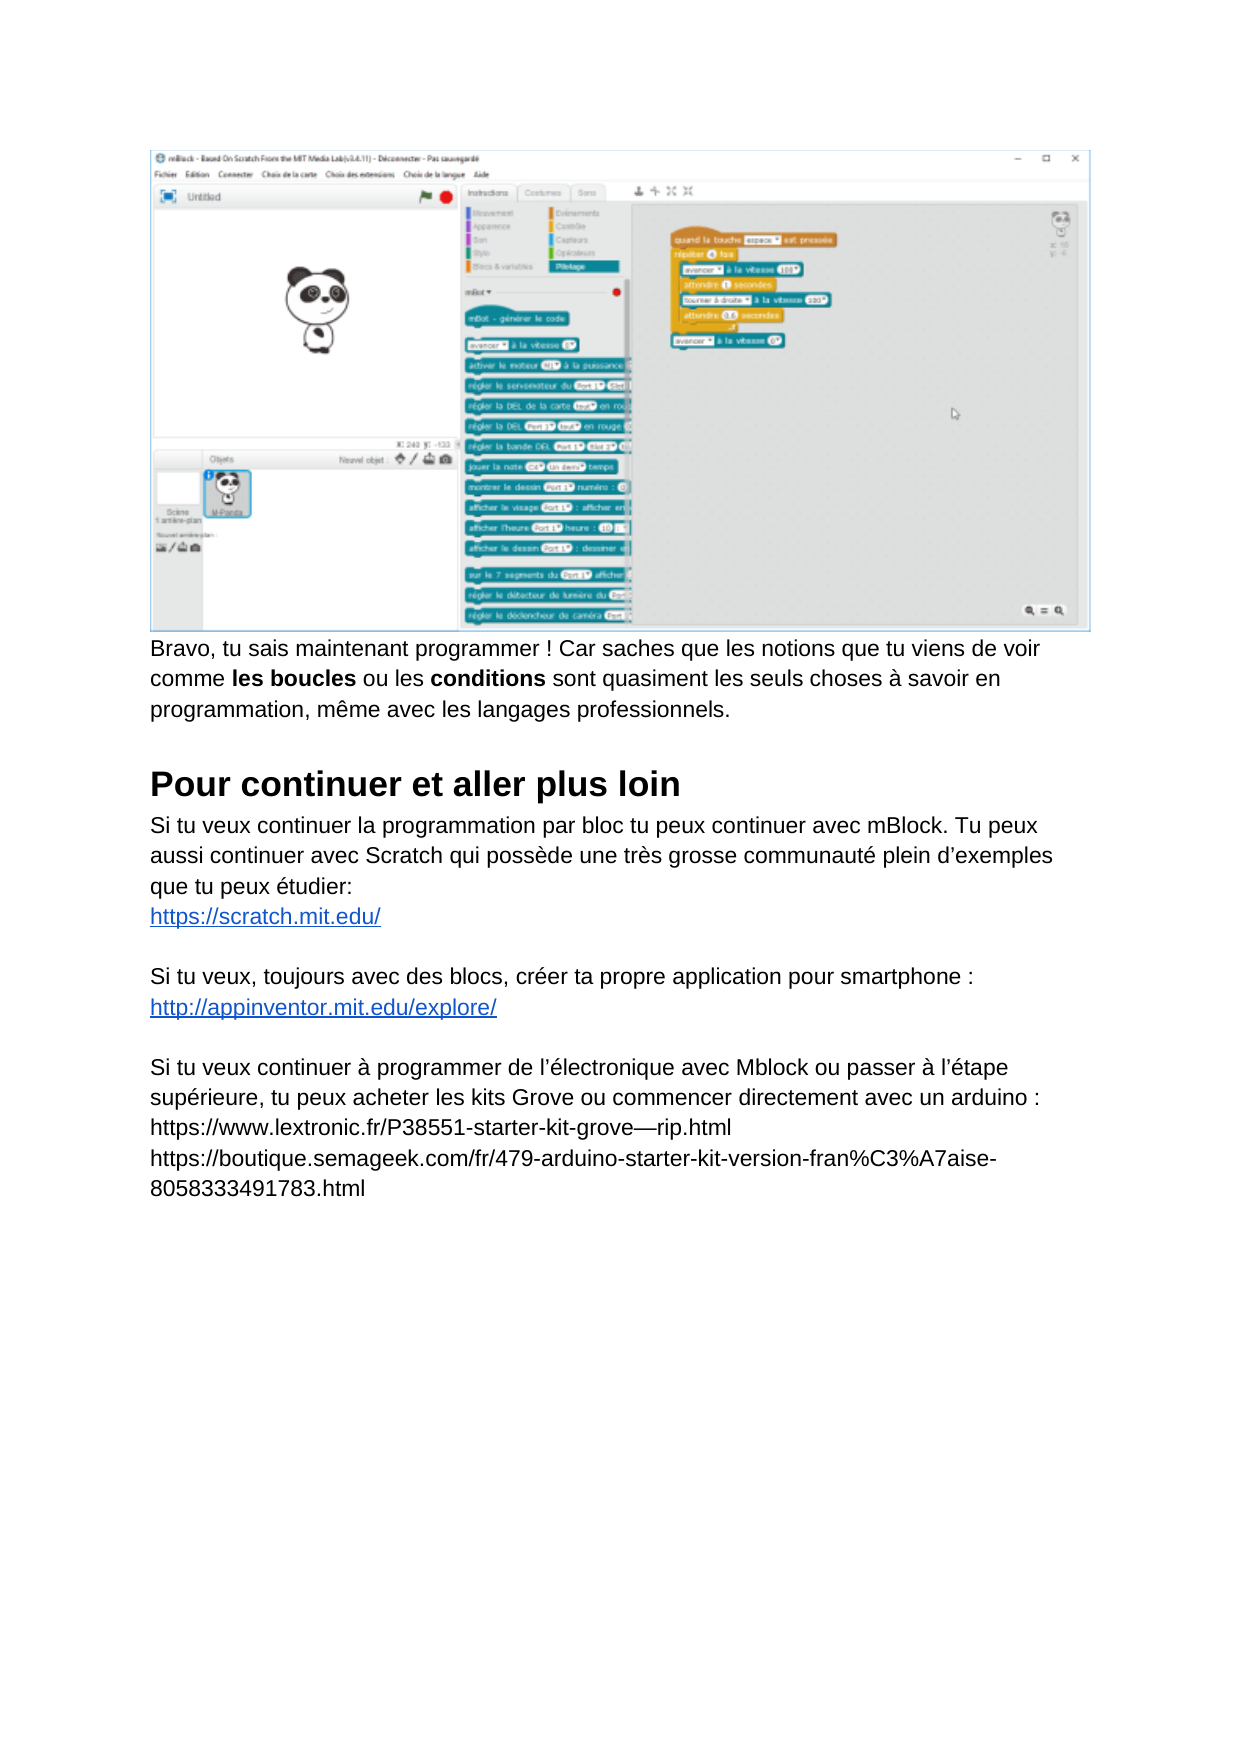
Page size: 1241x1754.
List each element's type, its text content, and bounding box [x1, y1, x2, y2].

text Bravo, tu sais maintenant programmer ! Car saches que les notions que tu viens de voir comme les boucles ou les conditions sont quasiment les seuls choses à savoir en programmation, même avec les langages professionnels. [150, 635, 1090, 722]
text Si tu veux, toujours avec des blocs, créer ta propre application pour smartphone : [150, 963, 1090, 990]
text http://appinventor.mit.edu/explore/ [150, 993, 1090, 1020]
text Si tu veux continuer à programmer de l’électronique avec Mblock ou passer à l’étape supérieure, tu peux acheter les kits Grove ou commencer directement avec un arduino : [150, 1054, 1090, 1111]
text https://www.lextronic.fr/P38551-starter-kit-grove—rip.html [150, 1114, 1090, 1141]
subtitle Pour continuer et aller plus loin [150, 763, 1090, 804]
picture [150, 150, 1091, 632]
text Si tu veux continuer la programmation par bloc tu peux continuer avec mBlock. Tu peux aussi continuer avec Scratch qui possède une très grosse communauté plein d’exemples que tu peux étudier: [150, 812, 1090, 899]
text https://scratch.mit.edu/ [150, 903, 1090, 929]
text https://boutique.semageek.com/fr/479-arduino-starter-kit-version-fran%C3%A7aise-8058333491783.html [150, 1144, 1090, 1201]
